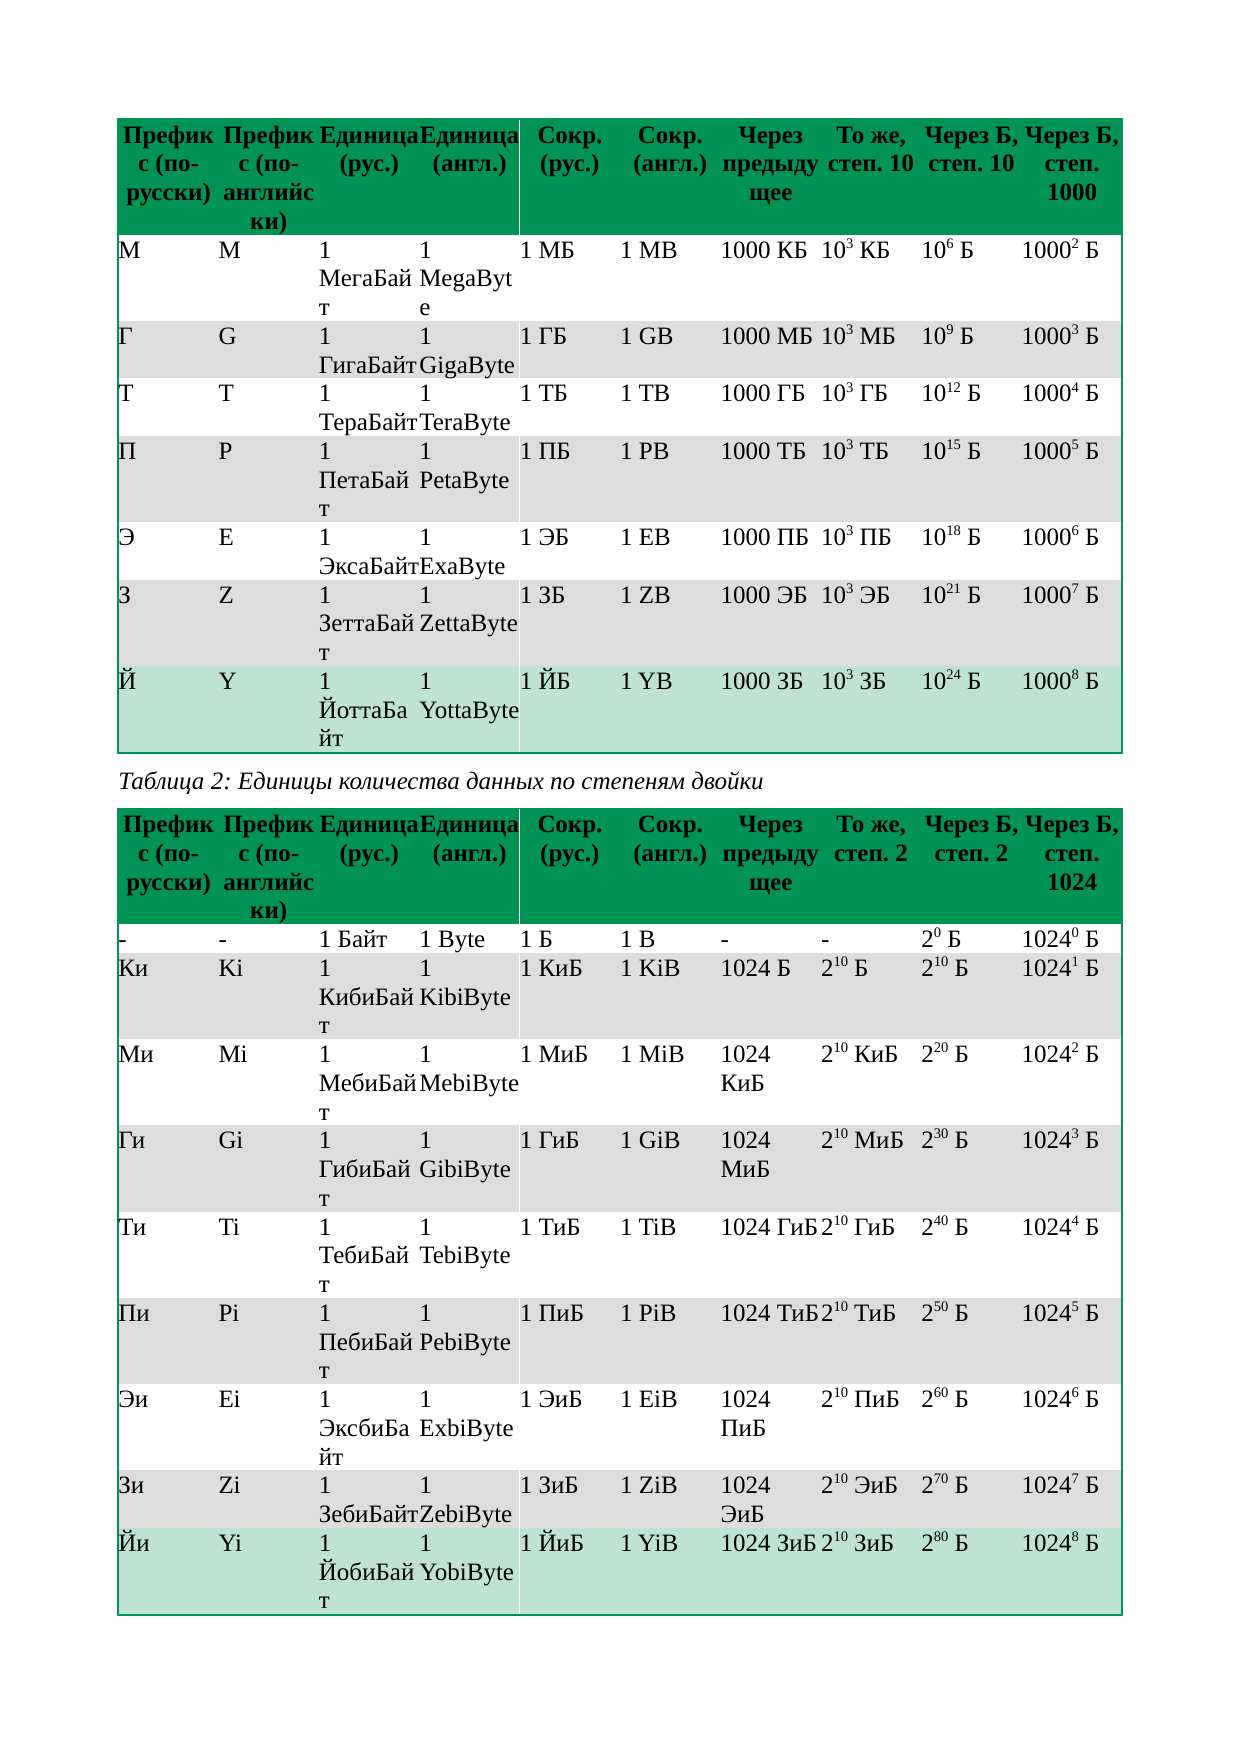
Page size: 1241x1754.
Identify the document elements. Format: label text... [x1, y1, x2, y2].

table_cell 1 TebiByte [419, 1212, 519, 1298]
table_cell 1 YobiByte [419, 1528, 519, 1614]
table_cell Y [218, 666, 319, 752]
table_cell 1 ЗиБ [520, 1470, 620, 1528]
table_cell 1024 МиБ [720, 1125, 821, 1212]
table_cell 1024 ГиБ [720, 1212, 821, 1298]
table_cell 1 КиБ [520, 953, 620, 1039]
table_cell 1 ТБ [520, 379, 620, 436]
table_cell 1 ЗебиБайт [319, 1470, 419, 1528]
text Таблица 2: Единицы количества данных по степеням двойки [118, 766, 1122, 795]
table_cell 10005 Б [1021, 436, 1121, 522]
table_cell 210 Б [821, 953, 921, 1039]
table_cell 1 MegaByte [419, 235, 519, 321]
table_cell 210 ПиБ [821, 1384, 921, 1470]
table_cell 1 ТиБ [520, 1212, 620, 1298]
table_cell 1 ZebiByte [419, 1470, 519, 1528]
table_cell Ki [218, 953, 319, 1039]
table_cell 210 ЗиБ [821, 1528, 921, 1614]
table_cell 1024 ПиБ [720, 1384, 821, 1470]
table_cell 10246 Б [1021, 1384, 1121, 1470]
table_cell 270 Б [921, 1470, 1021, 1528]
table_cell Т [119, 379, 218, 436]
table_header Через предыдущее [720, 120, 821, 235]
table_cell 1 ExbiByte [419, 1384, 519, 1470]
table_cell - [821, 924, 921, 953]
table_cell 106 Б [921, 235, 1021, 321]
table_cell Yi [218, 1528, 319, 1614]
table_cell 210 ЭиБ [821, 1470, 921, 1528]
table_cell Gi [218, 1125, 319, 1212]
table_cell 10247 Б [1021, 1470, 1121, 1528]
table_cell Z [218, 580, 319, 666]
table_cell Й [119, 666, 218, 752]
table_cell 1 ЙБ [520, 666, 620, 752]
table_cell 103 КБ [821, 235, 921, 321]
table_cell 1 ЙоттаБайт [319, 666, 419, 752]
table_cell 1 PetaByte [419, 436, 519, 522]
table_cell 1 ТебиБайт [319, 1212, 419, 1298]
table_cell 1 YiB [620, 1528, 720, 1614]
table_header Через Б, степ. 2 [921, 809, 1021, 924]
table_cell - [119, 924, 218, 953]
table_cell 1024 Б [921, 666, 1021, 752]
table_cell 1 ПБ [520, 436, 620, 522]
table_cell M [218, 235, 319, 321]
table_header Сокр. (англ.) [620, 809, 720, 924]
table_cell 10006 Б [1021, 522, 1121, 580]
table_cell 1 ЭксаБайт [319, 522, 419, 580]
table_cell 1 MebiByte [419, 1039, 519, 1125]
table_cell T [218, 379, 319, 436]
table_cell Mi [218, 1039, 319, 1125]
table_cell 1 ГБ [520, 321, 620, 378]
table_cell 1 TB [620, 379, 720, 436]
table_cell 1 КибиБайт [319, 953, 419, 1039]
table_cell 103 ЗБ [821, 666, 921, 752]
table_cell 1 Б [520, 924, 620, 953]
table_cell 210 КиБ [821, 1039, 921, 1125]
table_header Префикс (по-английски) [218, 120, 319, 235]
table_cell 103 ГБ [821, 379, 921, 436]
table_cell 1 ЙиБ [520, 1528, 620, 1614]
table_cell - [218, 924, 319, 953]
table_cell 1 EB [620, 522, 720, 580]
table_cell 210 ГиБ [821, 1212, 921, 1298]
table_header Сокр. (рус.) [520, 809, 620, 924]
table_cell 250 Б [921, 1298, 1021, 1384]
table_cell 1 YB [620, 666, 720, 752]
table_cell 1 ExaByte [419, 522, 519, 580]
table_cell 10242 Б [1021, 1039, 1121, 1125]
table_cell Эи [119, 1384, 218, 1470]
table_cell 1 МебиБайт [319, 1039, 419, 1125]
table_cell 1 ZettaByte [419, 580, 519, 666]
table_cell 1 TeraByte [419, 379, 519, 436]
table_cell 1 KibiByte [419, 953, 519, 1039]
table_cell 1 GigaByte [419, 321, 519, 378]
table_cell P [218, 436, 319, 522]
table_header Единица (англ.) [419, 120, 519, 235]
table_cell 1018 Б [921, 522, 1021, 580]
table_cell 1 ZB [620, 580, 720, 666]
table_cell 1 YottaByte [419, 666, 519, 752]
table_cell 1000 ЭБ [720, 580, 821, 666]
table_cell 1024 ЗиБ [720, 1528, 821, 1614]
table_header Префикс (по-английски) [218, 809, 319, 924]
table_cell Ти [119, 1212, 218, 1298]
table_cell Г [119, 321, 218, 378]
table_cell 1 Байт [319, 924, 419, 953]
table_cell Ei [218, 1384, 319, 1470]
table_cell 1000 МБ [720, 321, 821, 378]
table_cell Ги [119, 1125, 218, 1212]
table_cell 1000 ПБ [720, 522, 821, 580]
table_cell 210 Б [921, 953, 1021, 1039]
table_header Единица (рус.) [319, 120, 419, 235]
table_cell 20 Б [921, 924, 1021, 953]
table_header Единица (рус.) [319, 809, 419, 924]
table_cell 1 ГигаБайт [319, 321, 419, 378]
table_cell 1000 ГБ [720, 379, 821, 436]
table_cell 1 ЭиБ [520, 1384, 620, 1470]
table_cell 10243 Б [1021, 1125, 1121, 1212]
table_cell 103 ТБ [821, 436, 921, 522]
table_cell Зи [119, 1470, 218, 1528]
table_cell 1 ГибиБайт [319, 1125, 419, 1212]
table_cell 260 Б [921, 1384, 1021, 1470]
table_cell Ми [119, 1039, 218, 1125]
table_cell 1 GB [620, 321, 720, 378]
table_cell 10008 Б [1021, 666, 1121, 752]
table_cell 10241 Б [1021, 953, 1121, 1039]
table_cell 1 МиБ [520, 1039, 620, 1125]
table_cell 10245 Б [1021, 1298, 1121, 1384]
table_header Через Б, степ. 10 [921, 120, 1021, 235]
table_cell Pi [218, 1298, 319, 1384]
table_cell 240 Б [921, 1212, 1021, 1298]
table_cell М [119, 235, 218, 321]
table_header Префикс (по-русски) [119, 809, 218, 924]
table_header То же, степ. 10 [821, 120, 921, 235]
table_header Через предыдущее [720, 809, 821, 924]
table_cell 1 ПетаБайт [319, 436, 419, 522]
table_cell 1 МегаБайт [319, 235, 419, 321]
table_cell 1024 Б [720, 953, 821, 1039]
table_cell E [218, 522, 319, 580]
table_cell 10240 Б [1021, 924, 1121, 953]
table_cell 1 PB [620, 436, 720, 522]
table_cell 1 Byte [419, 924, 519, 953]
table_cell Пи [119, 1298, 218, 1384]
table_cell 103 ПБ [821, 522, 921, 580]
table_cell 10248 Б [1021, 1528, 1121, 1614]
table_cell 1 ПиБ [520, 1298, 620, 1384]
table_cell 1 EiB [620, 1384, 720, 1470]
table_header Через Б, степ. 1024 [1021, 809, 1121, 924]
table_cell 1 GibiByte [419, 1125, 519, 1212]
table_cell 1 ЭБ [520, 522, 620, 580]
table_cell 1 ПебиБайт [319, 1298, 419, 1384]
table_cell 1015 Б [921, 436, 1021, 522]
table_header Сокр. (англ.) [620, 120, 720, 235]
table_header Сокр. (рус.) [520, 120, 620, 235]
table_cell 1 ЭксбиБайт [319, 1384, 419, 1470]
table_cell 1000 КБ [720, 235, 821, 321]
table_cell 1 ЗБ [520, 580, 620, 666]
table_cell Э [119, 522, 218, 580]
table_cell 280 Б [921, 1528, 1021, 1614]
table_cell Ti [218, 1212, 319, 1298]
table_cell 1 B [620, 924, 720, 953]
table_cell 1 TiB [620, 1212, 720, 1298]
table_cell П [119, 436, 218, 522]
table_cell Йи [119, 1528, 218, 1614]
table_cell 1 MB [620, 235, 720, 321]
table_cell 1 ЙобиБайт [319, 1528, 419, 1614]
table_cell 10003 Б [1021, 321, 1121, 378]
table_cell 1021 Б [921, 580, 1021, 666]
table_cell Zi [218, 1470, 319, 1528]
table_cell 230 Б [921, 1125, 1021, 1212]
table_cell 1 ГиБ [520, 1125, 620, 1212]
table_cell 1024 ЭиБ [720, 1470, 821, 1528]
table_cell 1 PebiByte [419, 1298, 519, 1384]
table_cell 1000 ЗБ [720, 666, 821, 752]
table_cell 1 PiB [620, 1298, 720, 1384]
table_cell 10244 Б [1021, 1212, 1121, 1298]
table_cell Ки [119, 953, 218, 1039]
table_header Единица (англ.) [419, 809, 519, 924]
table_cell 1000 ТБ [720, 436, 821, 522]
table_cell 1 KiB [620, 953, 720, 1039]
table_cell G [218, 321, 319, 378]
table_cell 210 МиБ [821, 1125, 921, 1212]
table_cell 1 ЗеттаБайт [319, 580, 419, 666]
table_cell З [119, 580, 218, 666]
table_cell 103 ЭБ [821, 580, 921, 666]
table_cell 103 МБ [821, 321, 921, 378]
table_cell 1024 КиБ [720, 1039, 821, 1125]
table_cell 10002 Б [1021, 235, 1121, 321]
table_cell 1 GiB [620, 1125, 720, 1212]
table_cell 1 ZiB [620, 1470, 720, 1528]
table_cell 1024 ТиБ [720, 1298, 821, 1384]
table_header То же, степ. 2 [821, 809, 921, 924]
table_cell 220 Б [921, 1039, 1021, 1125]
table_header Через Б, степ. 1000 [1021, 120, 1121, 235]
table_cell 1 MiB [620, 1039, 720, 1125]
table_cell 1 ТераБайт [319, 379, 419, 436]
table_cell 1 МБ [520, 235, 620, 321]
table_cell - [720, 924, 821, 953]
table_cell 10004 Б [1021, 379, 1121, 436]
table_cell 210 ТиБ [821, 1298, 921, 1384]
table_header Префикс (по-русски) [119, 120, 218, 235]
table_cell 1012 Б [921, 379, 1021, 436]
table_cell 109 Б [921, 321, 1021, 378]
table_cell 10007 Б [1021, 580, 1121, 666]
